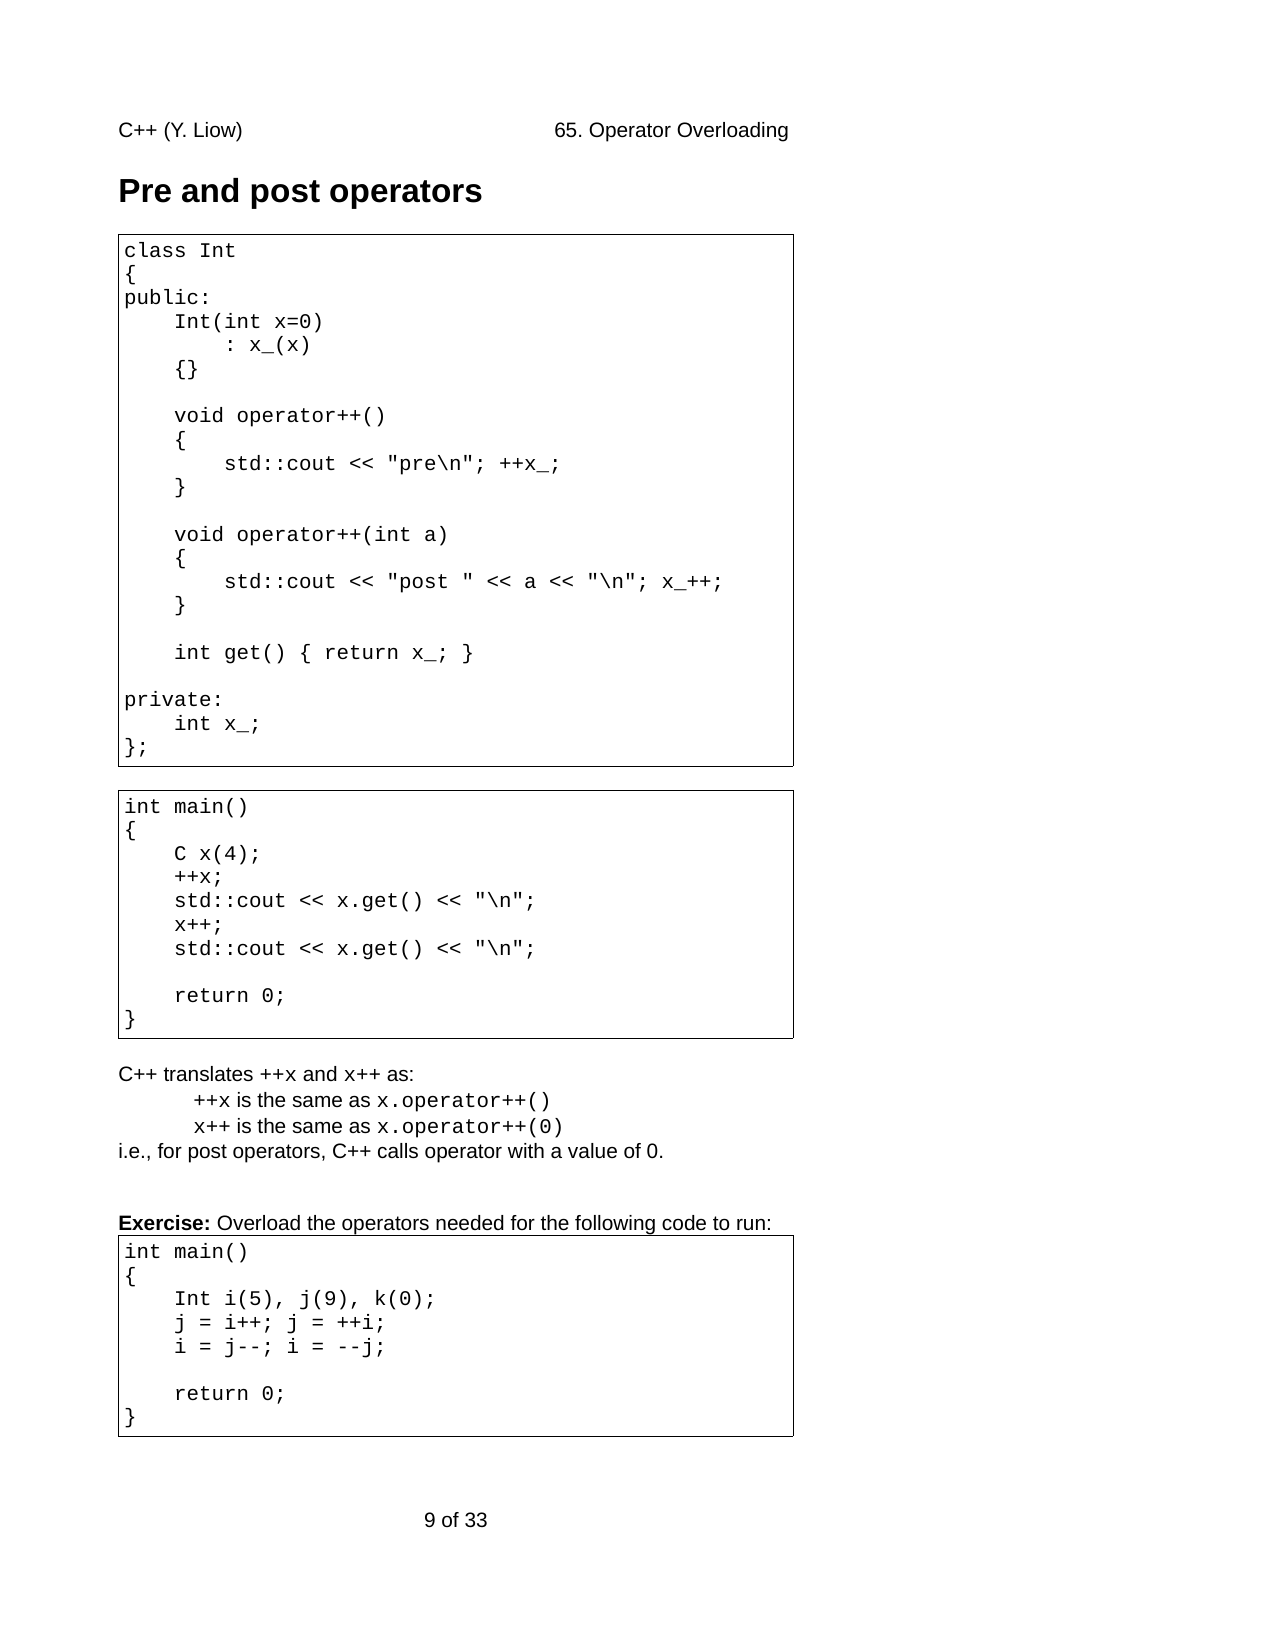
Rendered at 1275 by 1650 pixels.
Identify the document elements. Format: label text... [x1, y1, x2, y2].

text x++ is the same as x.operator++(0) [118, 1113, 793, 1139]
text Exercise: Overload the operators needed for the following code to run: [118, 1211, 793, 1235]
text Pre and post operators [118, 172, 793, 210]
table_header int main() { C x(4); ++x; std::cout << x.get() << "\n"; x++; std::cout << x.get() << "\n"; return 0; } [119, 791, 793, 1038]
text C++ translates ++x and x++ as: [118, 1062, 793, 1088]
text i.e., for post operators, C++ calls operator with a value of 0. [118, 1139, 793, 1163]
table_header class Int { public: Int(int x=0) : x_(x) {} void operator++() { std::cout << "pre\n"; ++x_; } void operator++(int a) { std::cout << "post " << a << "\n"; x_++; } int get() { return x_; } private: int x_; }; [119, 235, 793, 766]
table_header int main() { Int i(5), j(9), k(0); j = i++; j = ++i; i = j--; i = --j; return 0; } [119, 1236, 793, 1436]
text ++x is the same as x.operator++() [118, 1088, 793, 1113]
